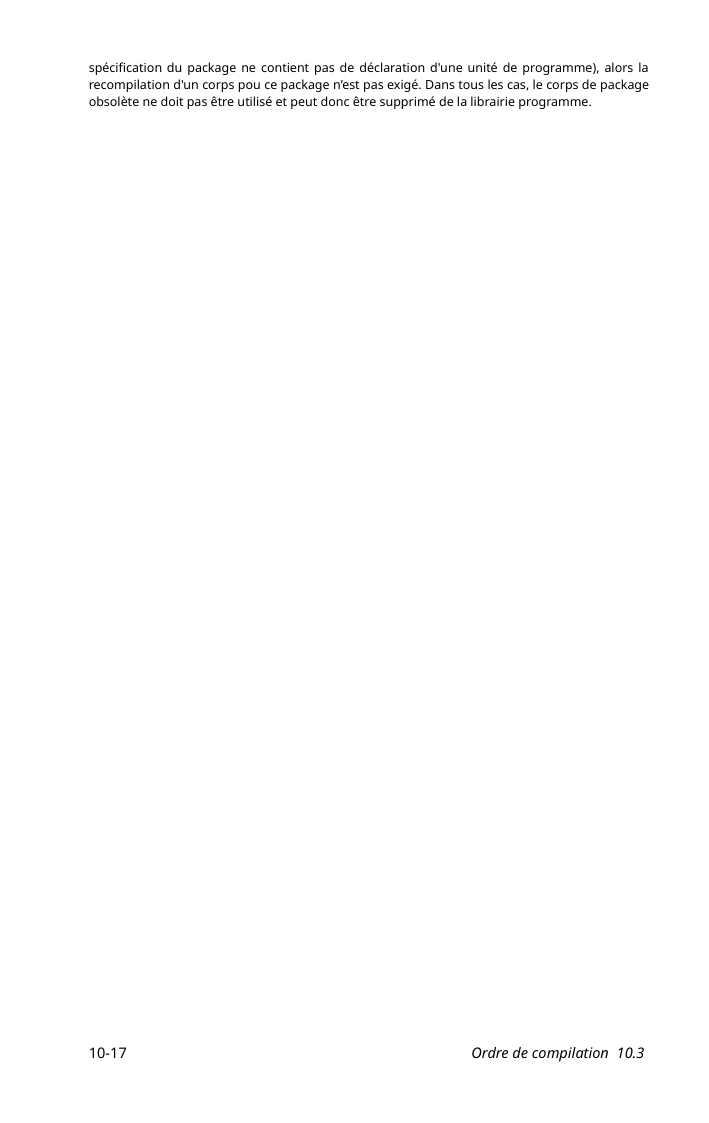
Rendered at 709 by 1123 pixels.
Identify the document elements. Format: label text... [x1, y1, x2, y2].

text spécification du package ne contient pas de déclaration d'une unité de programme), alors la recompilation d'un corps pou ce package n’est pas exigé. Dans tous les cas, le corps de package obsolète ne doit pas être utilisé et peut donc être supprimé de la librairie programme. [88, 59, 649, 110]
